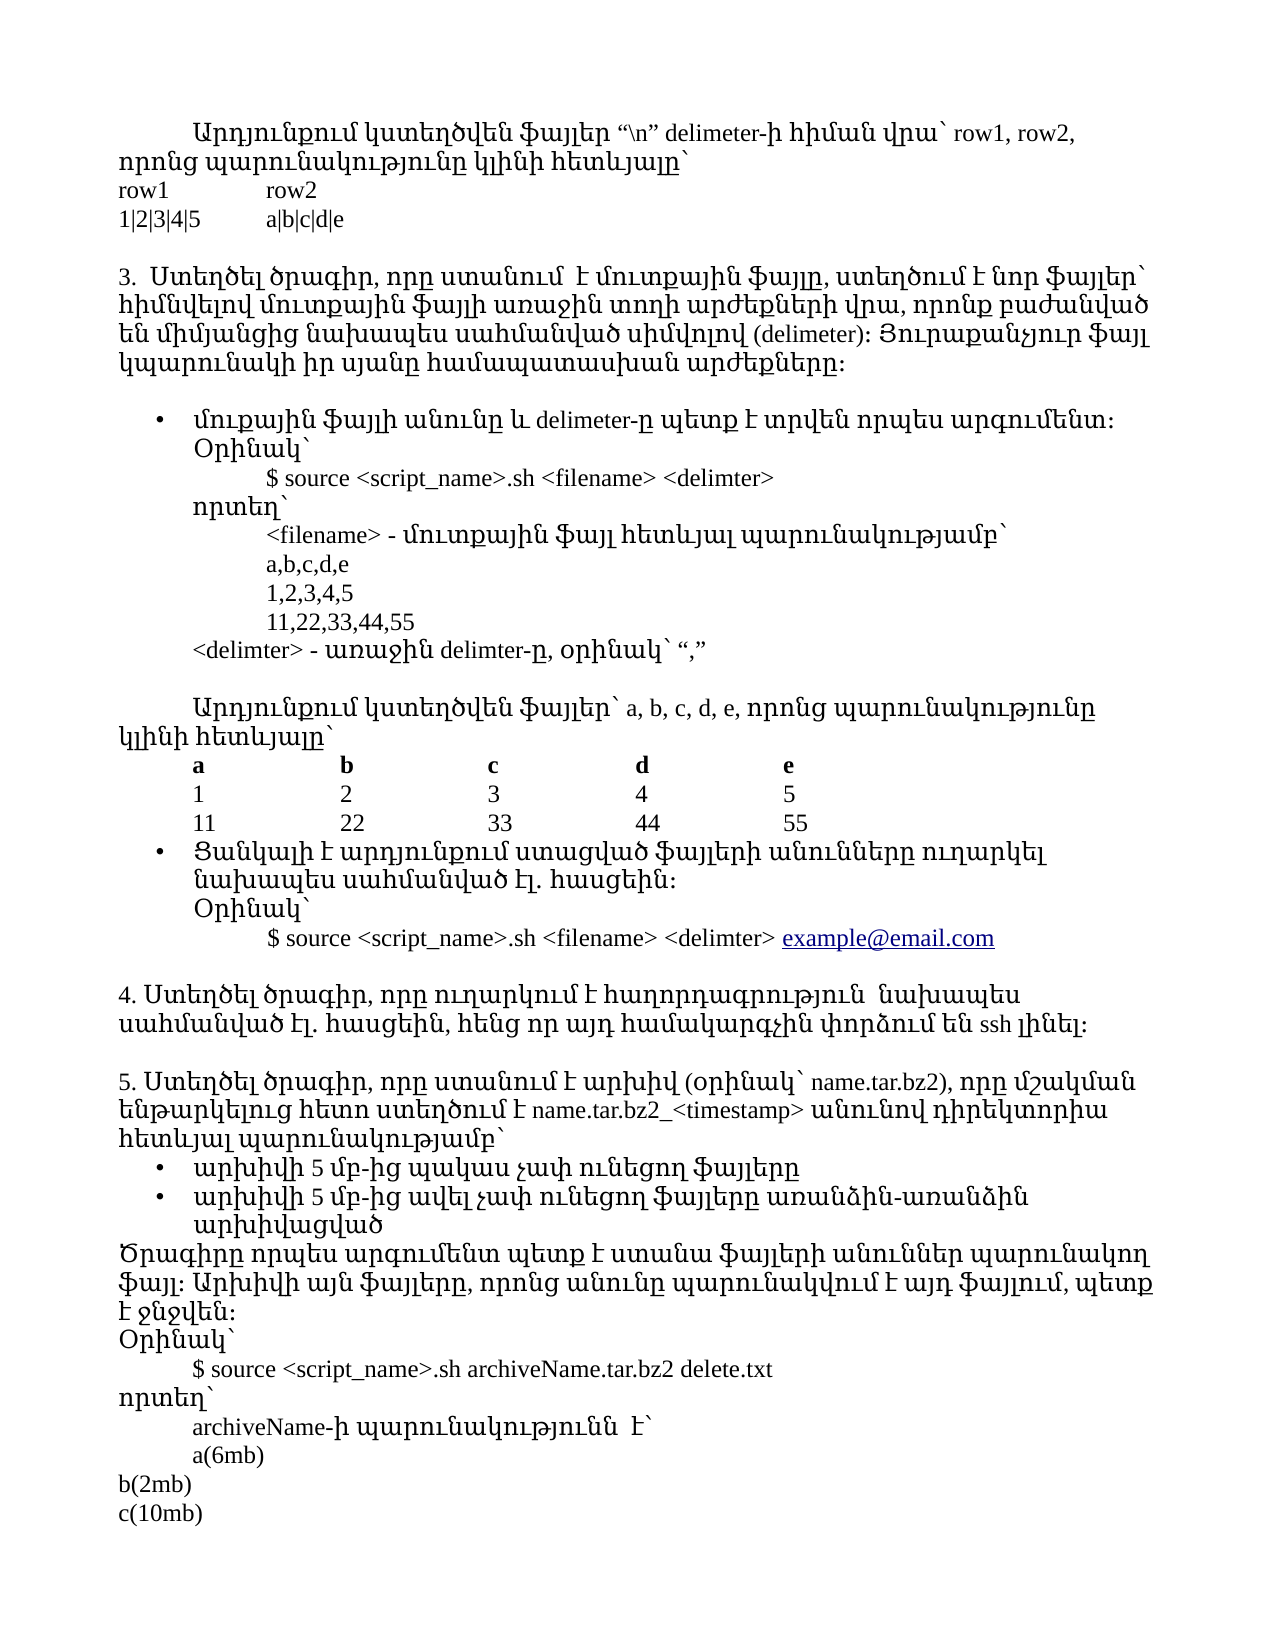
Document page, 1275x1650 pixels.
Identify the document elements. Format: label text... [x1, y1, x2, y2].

text row1 row2 1|2|3|4|5 a|b|c|d|e [118, 176, 1157, 233]
text 3. Ստեղծել ծրագիր, որը ստանում է մուտքային ֆայլը, ստեղծում է նոր ֆայլեր՝ հիմնվելով մուտքային ֆայլի առաջին տողի արժեքների վրա, որոնք բաժանված են միմյանցից նախապես սահմանված սիմվոլով (delimeter)։ Յուրաքանչյուր ֆայլ կպարունակի իր սյանը համապատասխան արժեքները։ [118, 262, 1157, 377]
text Ծրագիրը որպես արգումենտ պետք է ստանա ֆայլերի անուններ պարունակող ֆայլ։ Արխիվի այն ֆայլերը, որոնց անունը պարունակվում է այդ ֆայլում, պետք է ջնջվեն։ [118, 1239, 1157, 1326]
text որտեղ՝ [118, 492, 1157, 521]
list արխիվի 5 մբ-ից պակաս չափ ունեցող ֆայլերը [156, 1153, 1157, 1182]
text 5. Ստեղծել ծրագիր, որը ստանում է արխիվ (օրինակ՝ name.tar.bz2), որը մշակման ենթարկելուց հետո ստեղծում է name.tar.bz2_<timestamp> անունով դիրեկտորիա հետևյալ պարունակությամբ՝ [118, 1067, 1157, 1153]
text <delimter> - առաջին delimter-ը, օրինակ՝ “,” [118, 636, 1157, 664]
text 4. Ստեղծել ծրագիր, որը ուղարկում է հաղորդագրություն նախապես սահմանված էլ․ հասցեին, հենց որ այդ համակարգչին փորձում են ssh լինել։ [118, 981, 1157, 1038]
text <filename> - մուտքային ֆայլ հետևյալ պարունակությամբ՝ a,b,c,d,e 1,2,3,4,5 11,22,33,44,55 [118, 521, 1157, 636]
list արխիվի 5 մբ-ից ավել չափ ունեցող ֆայլերը առանձին-առանձին արխիվացված [156, 1182, 1157, 1239]
text $ source <script_name>.sh <filename> <delimter> [118, 463, 1157, 492]
text որտեղ՝ [118, 1383, 1157, 1412]
list $ source <script_name>.sh <filename> <delimter> example@email.com [156, 923, 1157, 952]
text 1 2 3 4 5 11 22 33 44 55 [118, 779, 1157, 837]
text archiveName-ի պարունակությունն է՝ a(6mb) b(2mb) c(10mb) [118, 1412, 1157, 1527]
text Արդյունքում կստեղծվեն ֆայլեր “\n” delimeter-ի հիման վրա՝ row1, row2, որոնց պարունակությունը կլինի հետևյալը՝ [118, 118, 1157, 176]
text Արդյունքում կստեղծվեն ֆայլեր՝ a, b, c, d, e, որոնց պարունակությունը կլինի հետևյալը՝ a b c d e [118, 693, 1157, 779]
text Օրինակ՝ $ source <script_name>.sh archiveName.tar.bz2 delete.txt [118, 1326, 1157, 1383]
list Ցանկալի է արդյունքում ստացված ֆայլերի անունները ուղարկել նախապես սահմանված էլ․ հասցեին։ Օրինակ՝ [156, 837, 1157, 923]
list մուքային ֆայլի անունը և delimeter-ը պետք է տրվեն որպես արգումենտ։ Օրինակ՝ [156, 406, 1157, 463]
